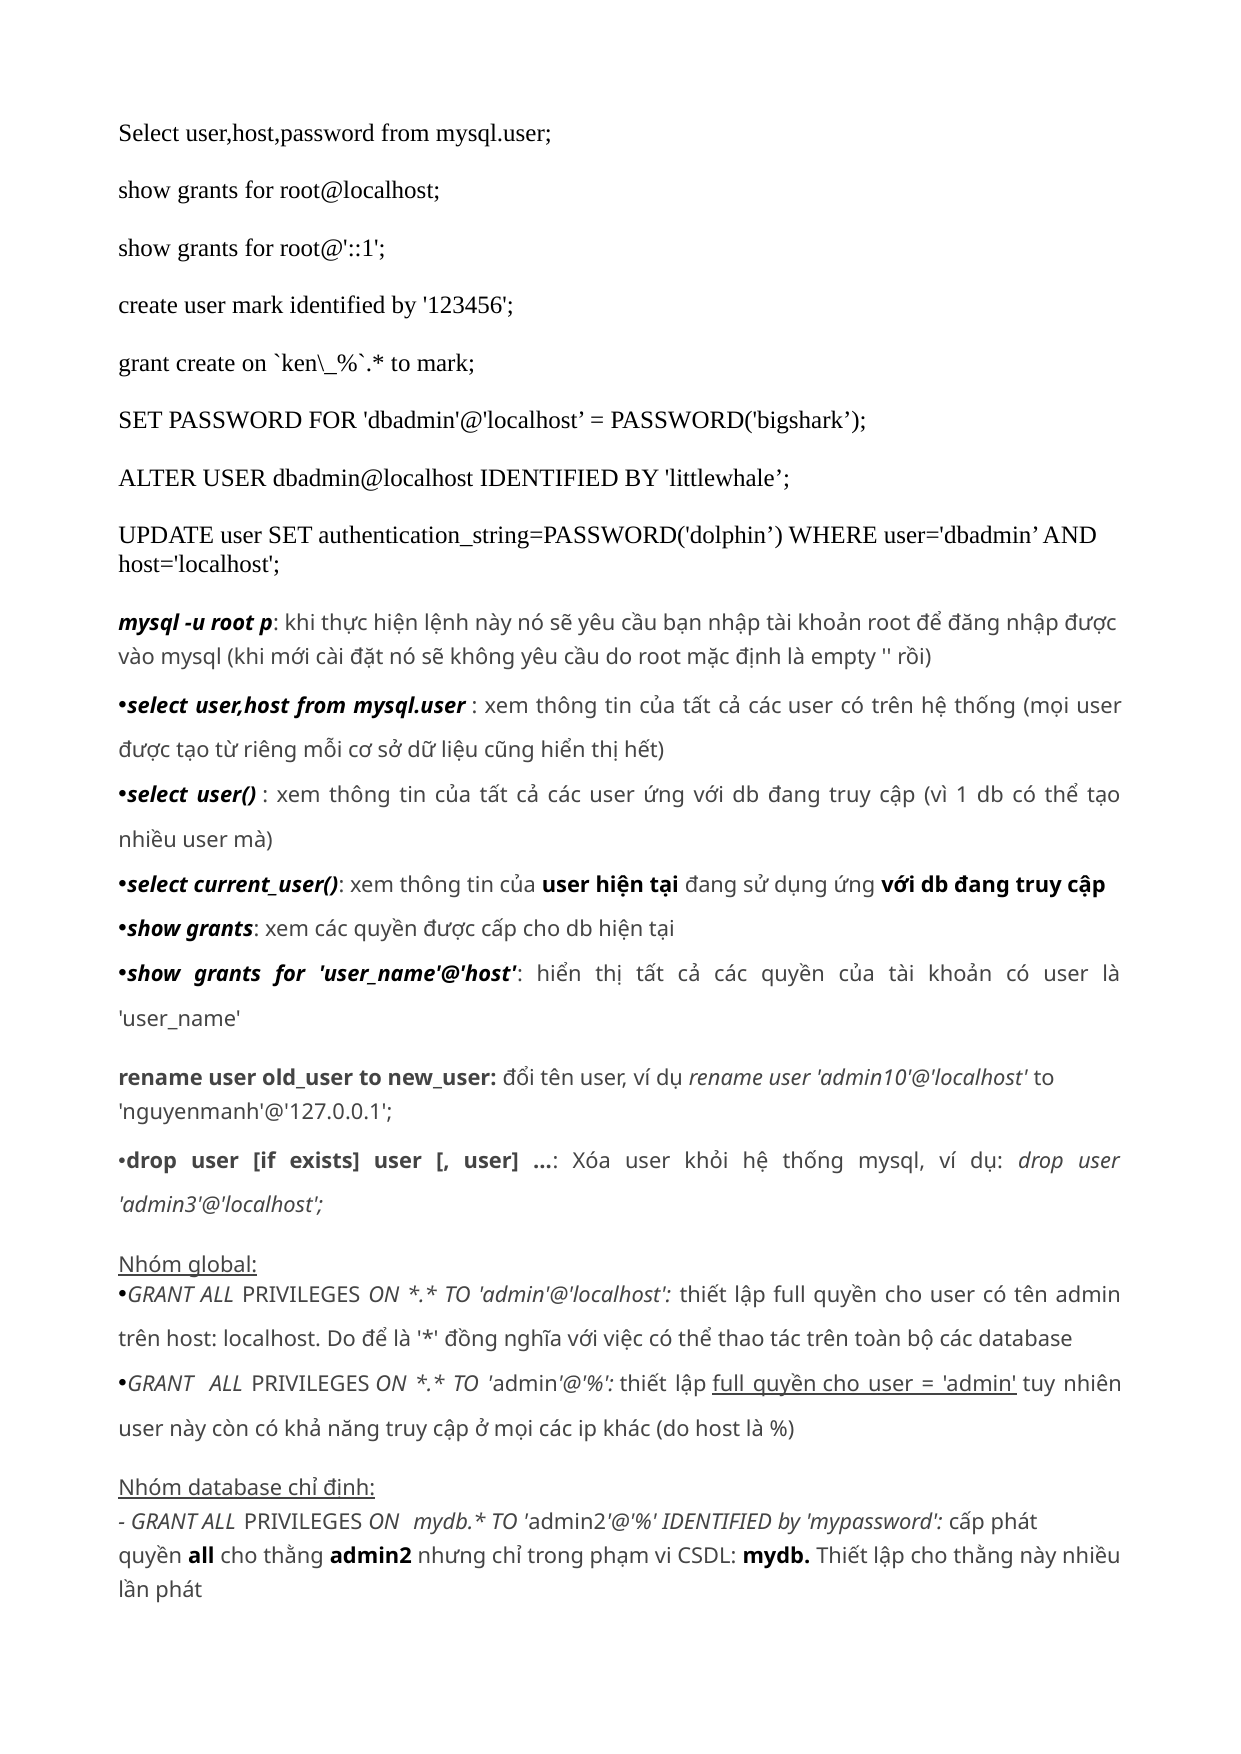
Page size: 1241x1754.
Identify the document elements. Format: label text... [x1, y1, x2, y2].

list drop user [if exists] user [, user] ...: Xóa user khỏi hệ thống mysql, ví dụ: drop user 'admin3'@'localhost'; [118, 1145, 1122, 1219]
text ALTER USER dbadmin@localhost IDENTIFIED BY 'littlewhale’; [118, 463, 1122, 492]
text rename user old_user to new_user: đổi tên user, ví dụ rename user 'admin10'@'localhost' to 'nguyenmanh'@'127.0.0.1'; [118, 1062, 1122, 1126]
list show grants: xem các quyền được cấp cho db hiện tại [118, 913, 1122, 943]
text grant create on `ken\_%`.* to mark; [118, 348, 1122, 377]
text mysql -u root p: khi thực hiện lệnh này nó sẽ yêu cầu bạn nhập tài khoản root để đăng nhập được vào mysql (khi mới cài đặt nó sẽ không yêu cầu do root mặc định là empty '' rồi) [118, 607, 1122, 671]
list select current_user(): xem thông tin của user hiện tại đang sử dụng ứng với db đang truy cập [118, 868, 1122, 898]
text Nhóm global: [118, 1249, 1122, 1278]
list GRANT ALL PRIVILEGES ON *.* TO 'admin'@'%': thiết lập full quyền cho user = 'admin' tuy nhiên user này còn có khả năng truy cập ở mọi các ip khác (do host là %) [118, 1368, 1122, 1442]
text create user mark identified by '123456'; [118, 291, 1122, 319]
text - GRANT ALL PRIVILEGES ON mydb.* TO 'admin2'@'%' IDENTIFIED by 'mypassword': cấp phát quyền all cho thằng admin2 nhưng chỉ trong phạm vi CSDL: mydb. Thiết lập cho thằng này nhiều lần phát [118, 1506, 1122, 1604]
list select user() : xem thông tin của tất cả các user ứng với db đang truy cập (vì 1 db có thể tạo nhiều user mà) [118, 779, 1122, 854]
text show grants for root@localhost; [118, 176, 1122, 204]
list GRANT ALL PRIVILEGES ON *.* TO 'admin'@'localhost': thiết lập full quyền cho user có tên admin trên host: localhost. Do để là '*' đồng nghĩa với việc có thể thao tác trên toàn bộ các database [118, 1278, 1122, 1353]
text show grants for root@'::1'; [118, 233, 1122, 262]
text Nhóm database chỉ định: [118, 1472, 1122, 1502]
list select user,host from mysql.user : xem thông tin của tất cả các user có trên hệ thống (mọi user được tạo từ riêng mỗi cơ sở dữ liệu cũng hiển thị hết) [118, 690, 1122, 764]
text Select user,host,password from mysql.user; [118, 118, 1122, 147]
text SET PASSWORD FOR 'dbadmin'@'localhost’ = PASSWORD('bigshark’); [118, 406, 1122, 434]
list show grants for 'user_name'@'host': hiển thị tất cả các quyền của tài khoản có user là 'user_name' [118, 958, 1122, 1032]
text UPDATE user SET authentication_string=PASSWORD('dolphin’) WHERE user='dbadmin’ AND host='localhost'; [118, 521, 1122, 578]
